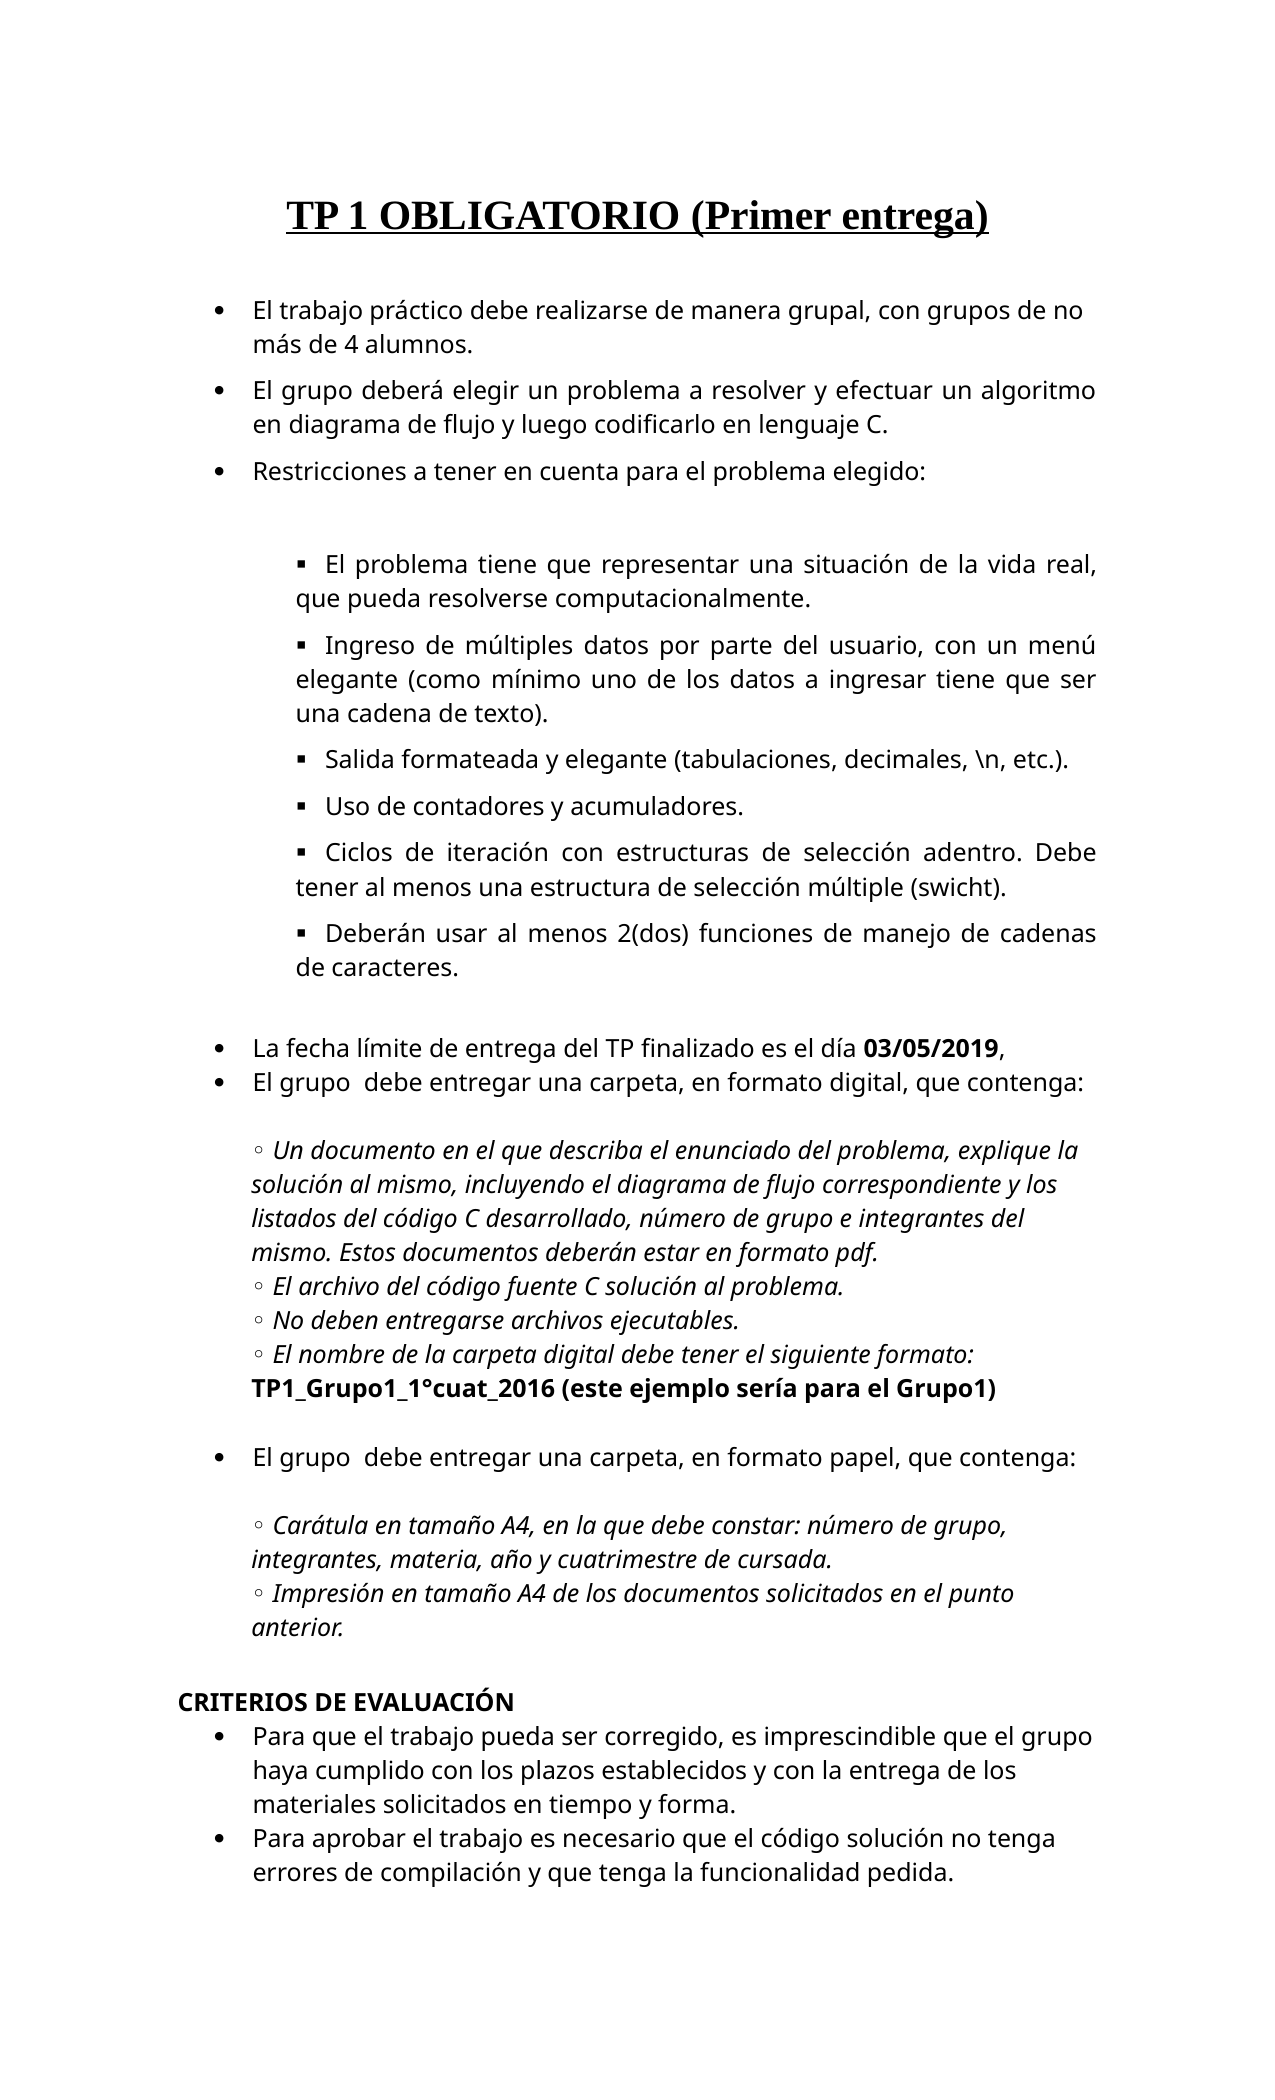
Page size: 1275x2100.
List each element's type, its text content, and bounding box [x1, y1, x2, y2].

list El grupo deberá elegir un problema a resolver y efectuar un algoritmo en diagrama de flujo y luego codificarlo en lenguaje C. [215, 373, 1098, 441]
text ◦ Impresión en tamaño A4 de los documentos solicitados en el punto anterior. [251, 1575, 1098, 1643]
text ◦ No deben entregarse archivos ejecutables. [251, 1303, 1098, 1337]
text ◦ Carátula en tamaño A4, en la que debe constar: número de grupo, integrantes, materia, año y cuatrimestre de cursada. [251, 1507, 1098, 1575]
text ◦ El nombre de la carpeta digital debe tener el siguiente formato: TP1_Grupo1_1°cuat_2016 (este ejemplo sería para el Grupo1) [251, 1337, 1098, 1405]
list Para aprobar el trabajo es necesario que el código solución no tenga errores de compilación y que tenga la funcionalidad pedida. [215, 1821, 1098, 1889]
list El trabajo práctico debe realizarse de manera grupal, con grupos de no más de 4 alumnos. [215, 292, 1098, 360]
list Ciclos de iteración con estructuras de selección adentro. Debe tener al menos una estructura de selección múltiple (swicht). [295, 835, 1098, 903]
list Ingreso de múltiples datos por parte del usuario, con un menú elegante (como mínimo uno de los datos a ingresar tiene que ser una cadena de texto). [295, 627, 1098, 729]
list El grupo debe entregar una carpeta, en formato papel, que contenga: [215, 1439, 1098, 1473]
text ◦ El archivo del código fuente C solución al problema. [251, 1269, 1098, 1303]
text TP 1 OBLIGATORIO (Primer entrega) [177, 191, 1098, 238]
list El grupo debe entregar una carpeta, en formato digital, que contenga: [215, 1064, 1098, 1098]
text ◦ Un documento en el que describa el enunciado del problema, explique la solución al mismo, incluyendo el diagrama de flujo correspondiente y los listados del código C desarrollado, número de grupo e integrantes del mismo. Estos documentos deberán estar en formato pdf. [251, 1133, 1098, 1269]
list Salida formateada y elegante (tabulaciones, decimales, \n, etc.). [295, 742, 1098, 776]
list El problema tiene que representar una situación de la vida real, que pueda resolverse computacionalmente. [295, 547, 1098, 615]
list La fecha límite de entrega del TP finalizado es el día 03/05/2019, [215, 1030, 1098, 1064]
list Para que el trabajo pueda ser corregido, es imprescindible que el grupo haya cumplido con los plazos establecidos y con la entrega de los materiales solicitados en tiempo y forma. [215, 1719, 1098, 1821]
list Deberán usar al menos 2(dos) funciones de manejo de cadenas de caracteres. [295, 916, 1098, 984]
list Restricciones a tener en cuenta para el problema elegido: [215, 453, 1098, 488]
list Uso de contadores y acumuladores. [295, 788, 1098, 823]
text CRITERIOS DE EVALUACIÓN [177, 1685, 1098, 1719]
